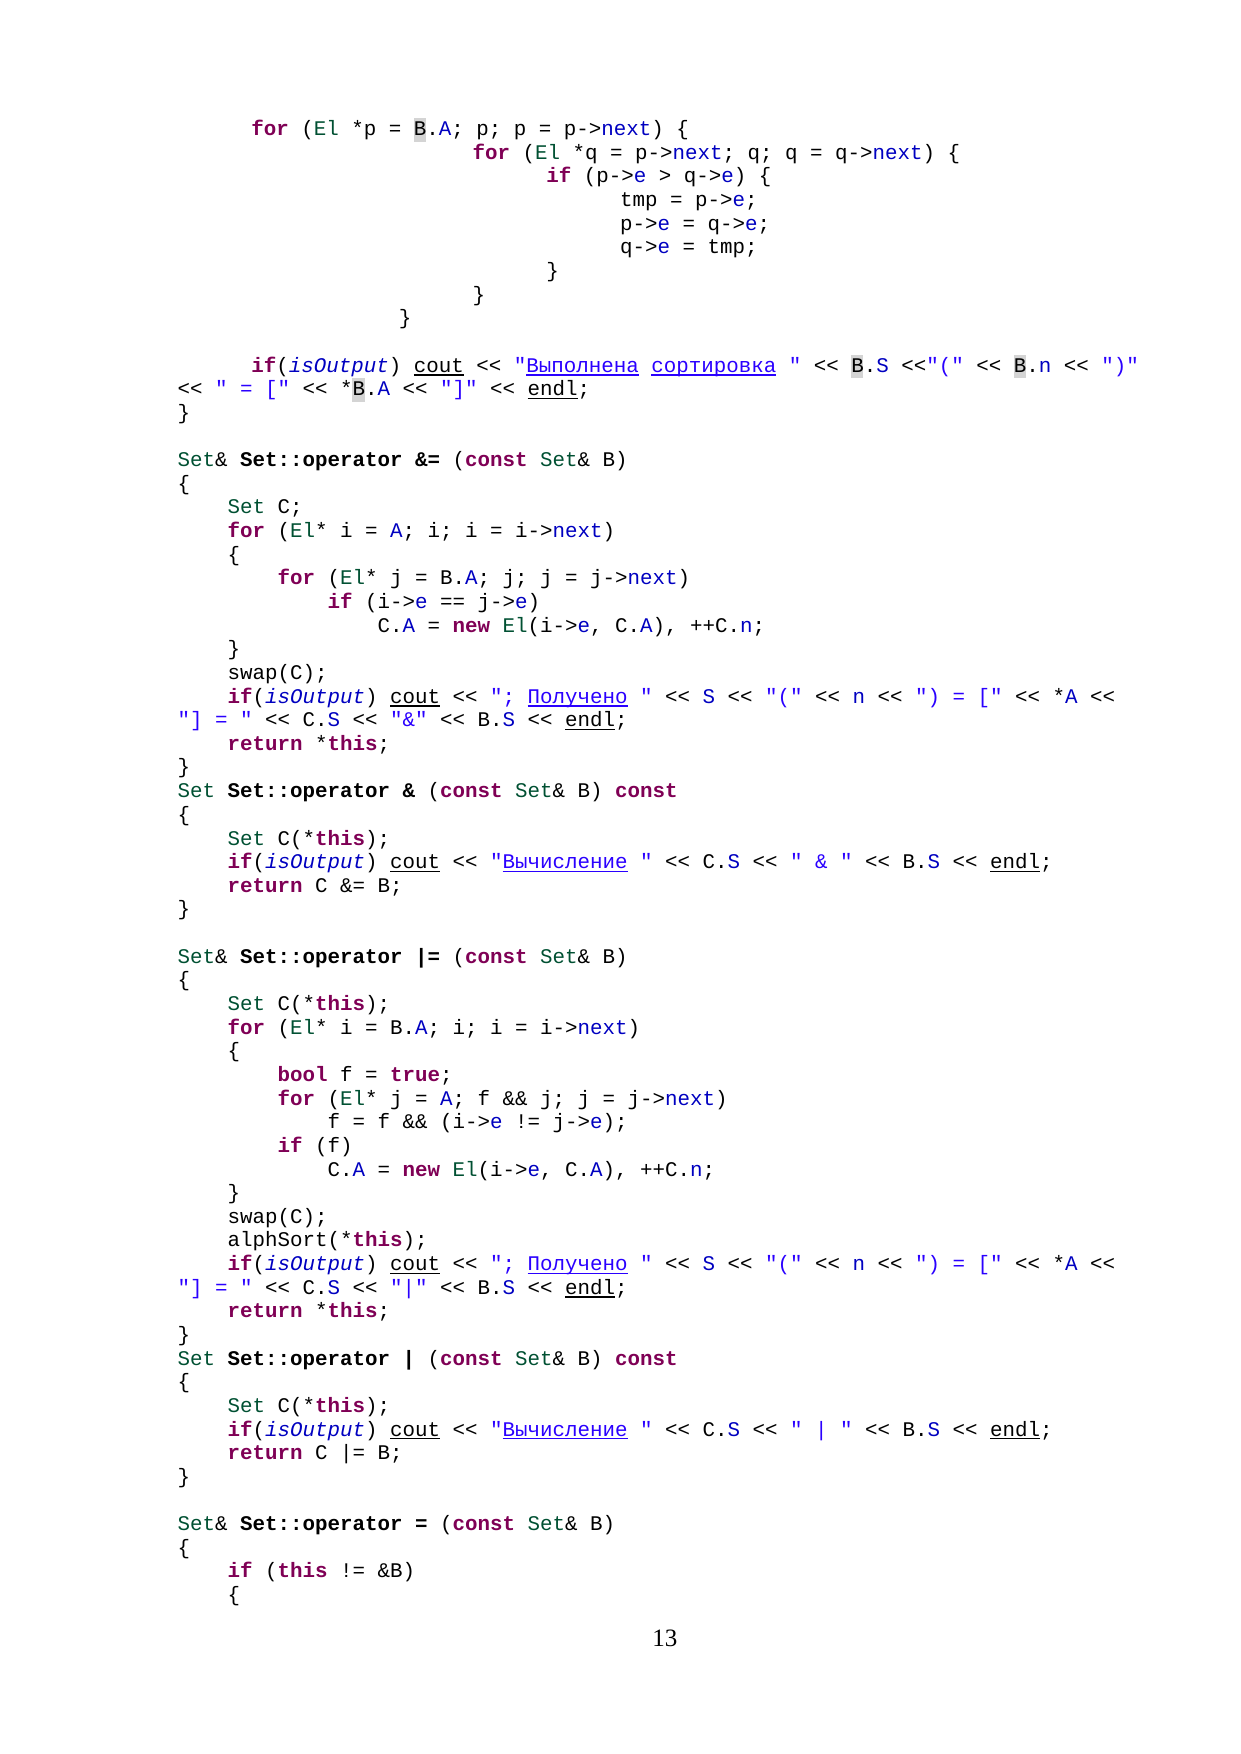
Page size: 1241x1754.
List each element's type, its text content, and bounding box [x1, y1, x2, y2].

text return *this; [177, 733, 1152, 757]
text q->e = tmp; [177, 236, 1152, 260]
text } [177, 757, 1152, 780]
text if(isOutput) cout << "; Получено " << S << "(" << n << ") = [" << *A << "] = " << C.S << "&" << B.S << endl; [177, 686, 1152, 733]
text Set Set::operator & (const Set& B) const [177, 780, 1152, 804]
text if (f) [177, 1135, 1152, 1158]
text return C |= B; [177, 1442, 1152, 1466]
text bool f = true; [177, 1064, 1152, 1088]
text for (El* i = A; i; i = i->next) [177, 520, 1152, 544]
text C.A = new El(i->e, C.A), ++C.n; [177, 615, 1152, 638]
text Set& Set::operator &= (const Set& B) [177, 449, 1152, 473]
text Set Set::operator | (const Set& B) const [177, 1348, 1152, 1371]
text { [177, 804, 1152, 827]
text { [177, 473, 1152, 496]
text if (p->e > q->e) { [177, 165, 1152, 189]
text if(isOutput) cout << "Вычисление " << C.S << " | " << B.S << endl; [177, 1419, 1152, 1442]
text return C &= B; [177, 875, 1152, 898]
text alphSort(*this); [177, 1229, 1152, 1253]
text } [177, 1182, 1152, 1206]
text } [177, 402, 1152, 426]
text } [177, 898, 1152, 922]
text } [177, 307, 1152, 331]
text for (El *q = p->next; q; q = q->next) { [177, 142, 1152, 165]
text Set C(*this); [177, 827, 1152, 851]
text C.A = new El(i->e, C.A), ++C.n; [177, 1158, 1152, 1182]
text return *this; [177, 1300, 1152, 1324]
text { [177, 1371, 1152, 1395]
text { [177, 969, 1152, 993]
text for (El* j = B.A; j; j = j->next) [177, 567, 1152, 591]
text for (El* i = B.A; i; i = i->next) [177, 1017, 1152, 1040]
text if(isOutput) cout << "Вычисление " << C.S << " & " << B.S << endl; [177, 851, 1152, 875]
text if (this != &B) [177, 1561, 1152, 1584]
text tmp = p->e; [177, 189, 1152, 213]
text if(isOutput) cout << "; Получено " << S << "(" << n << ") = [" << *A << "] = " << C.S << "|" << B.S << endl; [177, 1253, 1152, 1300]
text for (El* j = A; f && j; j = j->next) [177, 1088, 1152, 1111]
text Set& Set::operator |= (const Set& B) [177, 946, 1152, 969]
text if (i->e == j->e) [177, 591, 1152, 615]
text { [177, 1537, 1152, 1561]
text swap(C); [177, 1206, 1152, 1229]
text Set C(*this); [177, 1395, 1152, 1419]
text swap(C); [177, 662, 1152, 686]
text { [177, 1040, 1152, 1064]
text Set C(*this); [177, 993, 1152, 1017]
text { [177, 1584, 1152, 1608]
text } [177, 284, 1152, 307]
text if(isOutput) cout << "Выполнена сортировка " << B.S <<"(" << B.n << ")" << " = [" << *B.A << "]" << endl; [177, 354, 1152, 402]
text } [177, 1324, 1152, 1348]
text f = f && (i->e != j->e); [177, 1111, 1152, 1135]
text } [177, 1466, 1152, 1489]
text p->e = q->e; [177, 213, 1152, 236]
text Set C; [177, 496, 1152, 520]
text } [177, 638, 1152, 662]
text } [177, 260, 1152, 284]
text for (El *p = B.A; p; p = p->next) { [177, 118, 1152, 142]
text { [177, 544, 1152, 567]
text Set& Set::operator = (const Set& B) [177, 1513, 1152, 1537]
